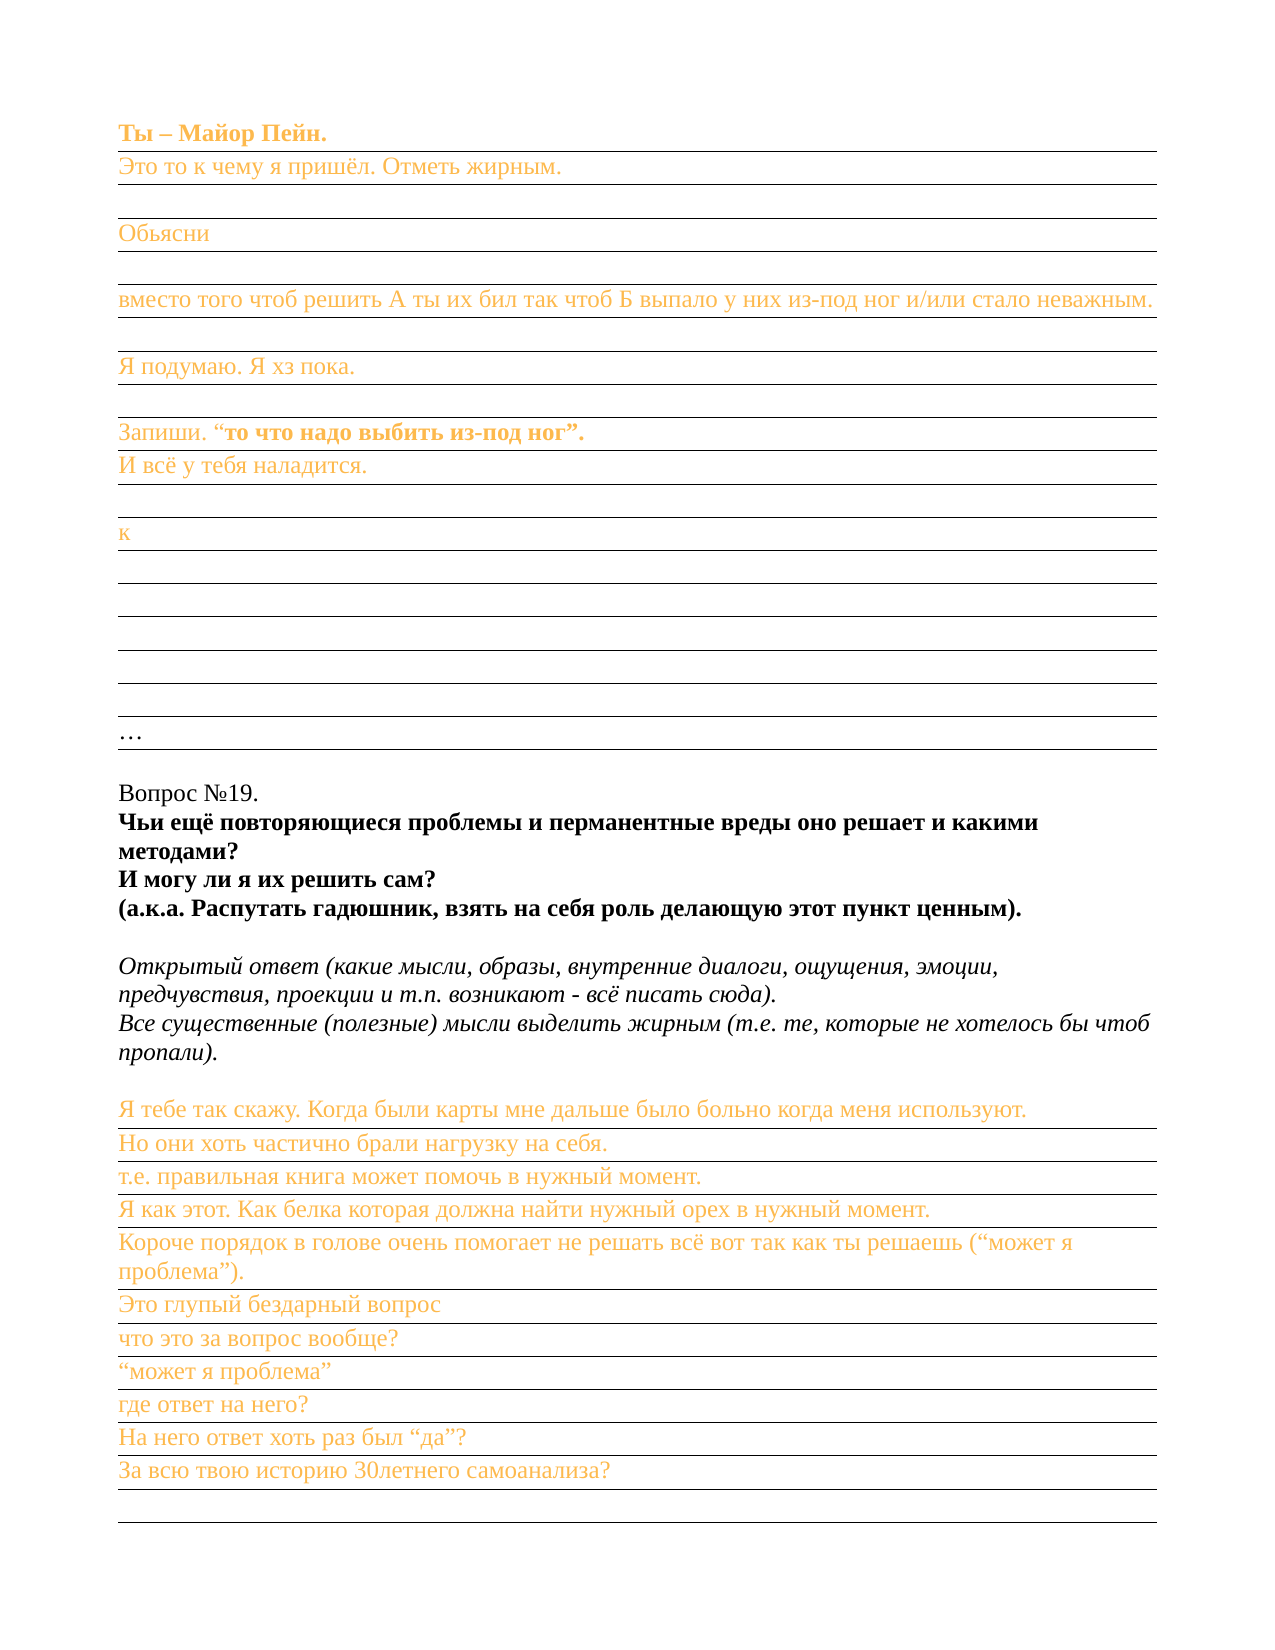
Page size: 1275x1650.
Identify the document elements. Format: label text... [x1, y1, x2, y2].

text Я подумаю. Я хз пока. [118, 352, 1157, 384]
text Ты – Майор Пейн. [118, 118, 1157, 151]
text Это то к чему я пришёл. Отметь жирным. [118, 152, 1157, 184]
text … [118, 717, 1157, 749]
text где ответ на него? [118, 1390, 1157, 1422]
text т.е. правильная книга может помочь в нужный момент. [118, 1162, 1157, 1194]
text И всё у тебя наладится. [118, 451, 1157, 484]
text Я как этот. Как белка которая должна найти нужный орех в нужный момент. [118, 1195, 1157, 1227]
text вместо того чтоб решить А ты их бил так чтоб Б выпало у них из-под ног и/или стало неважным. [118, 285, 1157, 317]
text Но они хоть частично брали нагрузку на себя. [118, 1129, 1157, 1161]
text Все существенные (полезные) мысли выделить жирным (т.е. те, которые не хотелось бы чтоб пропали). [118, 1008, 1157, 1066]
text Вопрос №19. [118, 778, 1157, 807]
text к [118, 518, 1157, 550]
text Это глупый бездарный вопрос [118, 1290, 1157, 1323]
text Запиши. “то что надо выбить из-под ног”. [118, 418, 1157, 450]
text что это за вопрос вообще? [118, 1324, 1157, 1356]
text Обьясни [118, 219, 1157, 251]
text Чьи ещё повторяющиеся проблемы и перманентные вреды оно решает и какими методами? [118, 807, 1157, 864]
text “может я проблема” [118, 1357, 1157, 1389]
text И могу ли я их решить сам? [118, 864, 1157, 893]
text Открытый ответ (какие мысли, образы, внутренние диалоги, ощущения, эмоции, предчувствия, проекции и т.п. возникают - всё писать сюда). [118, 951, 1157, 1008]
text Короче порядок в голове очень помогает не решать всё вот так как ты решаешь (“может я проблема”). [118, 1228, 1157, 1289]
text Я тебе так скажу. Когда были карты мне дальше было больно когда меня используют. [118, 1094, 1157, 1128]
text За всю твою историю 30летнего самоанализа? [118, 1456, 1157, 1489]
text (а.к.а. Распутать гадюшник, взять на себя роль делающую этот пункт ценным). [118, 893, 1157, 922]
text На него ответ хоть раз был “да”? [118, 1423, 1157, 1455]
